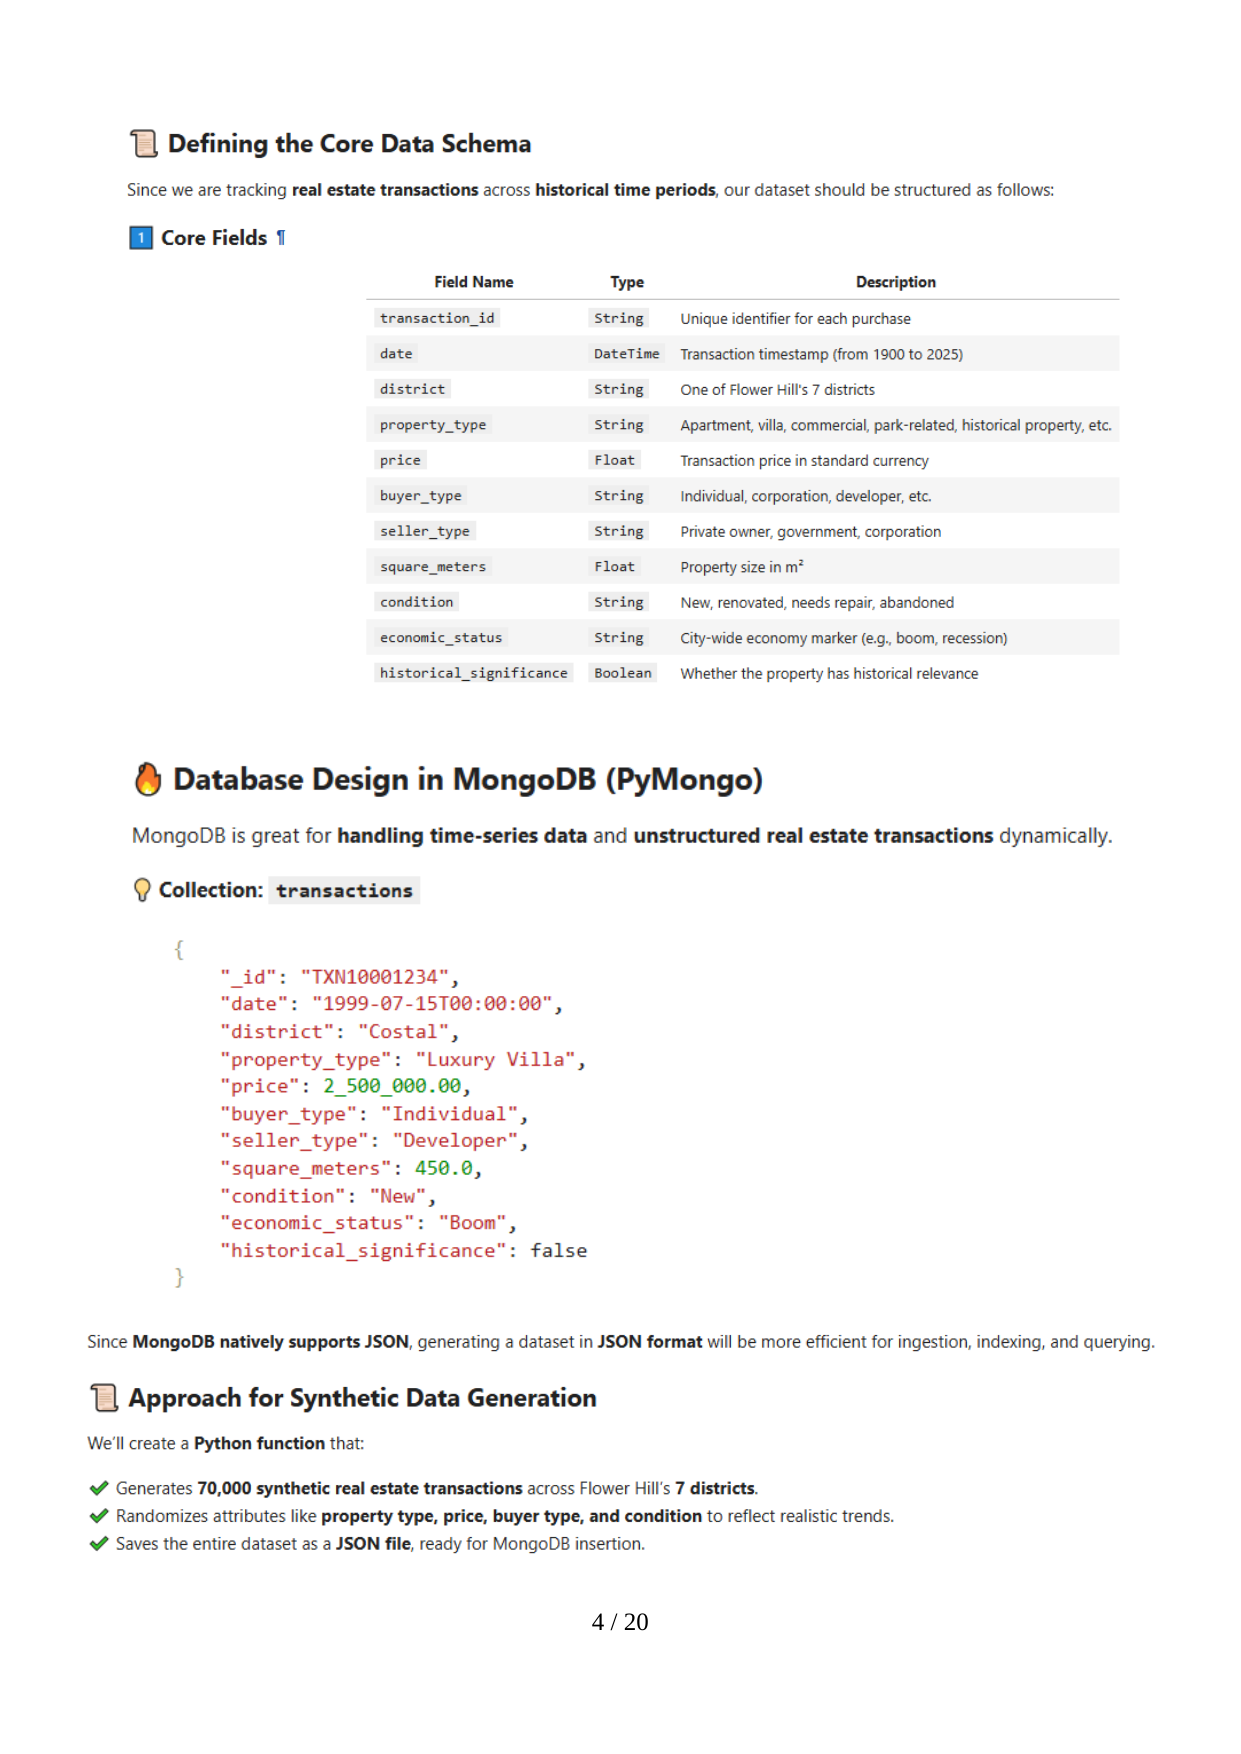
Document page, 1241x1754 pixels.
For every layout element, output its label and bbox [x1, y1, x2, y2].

picture [84, 1327, 1157, 1559]
picture [118, 118, 1123, 688]
picture [118, 745, 1123, 1299]
